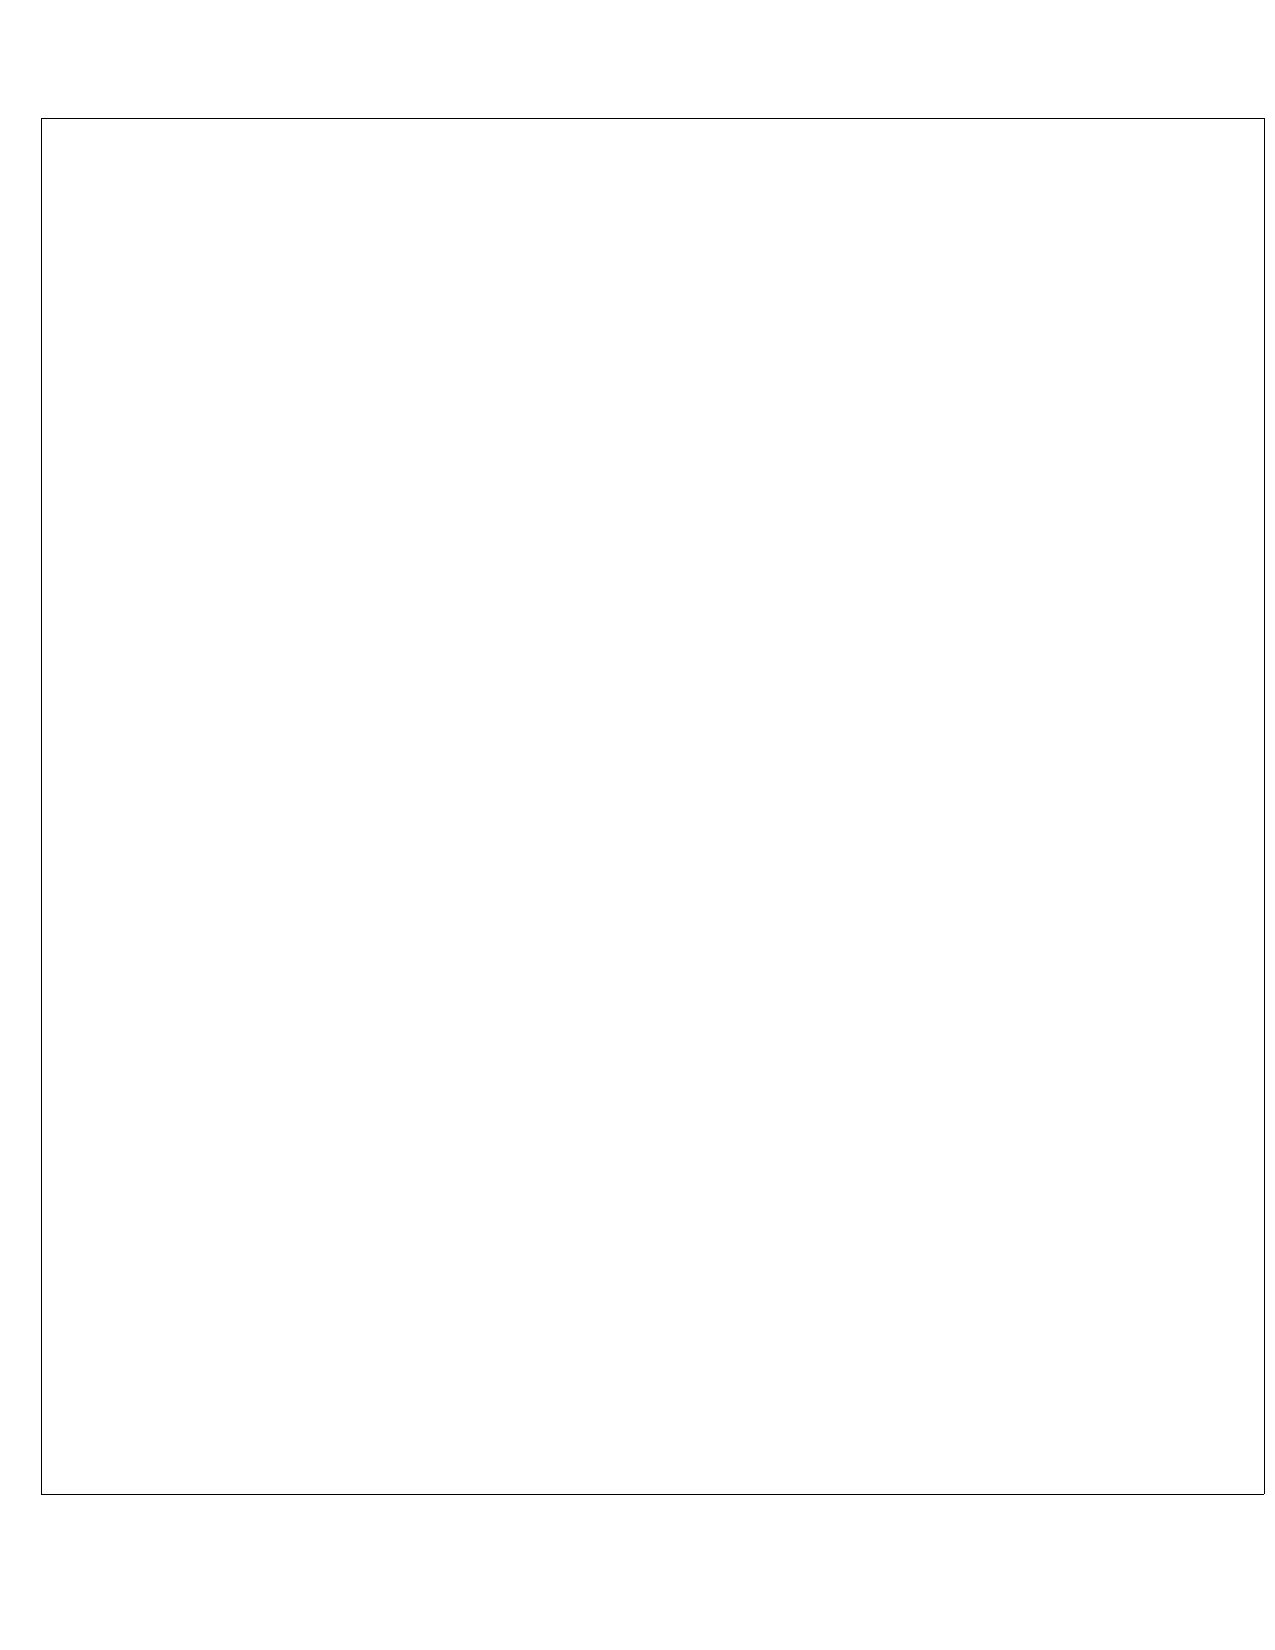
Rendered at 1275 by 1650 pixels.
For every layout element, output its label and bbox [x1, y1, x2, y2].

table_cell [42, 119, 1264, 1493]
